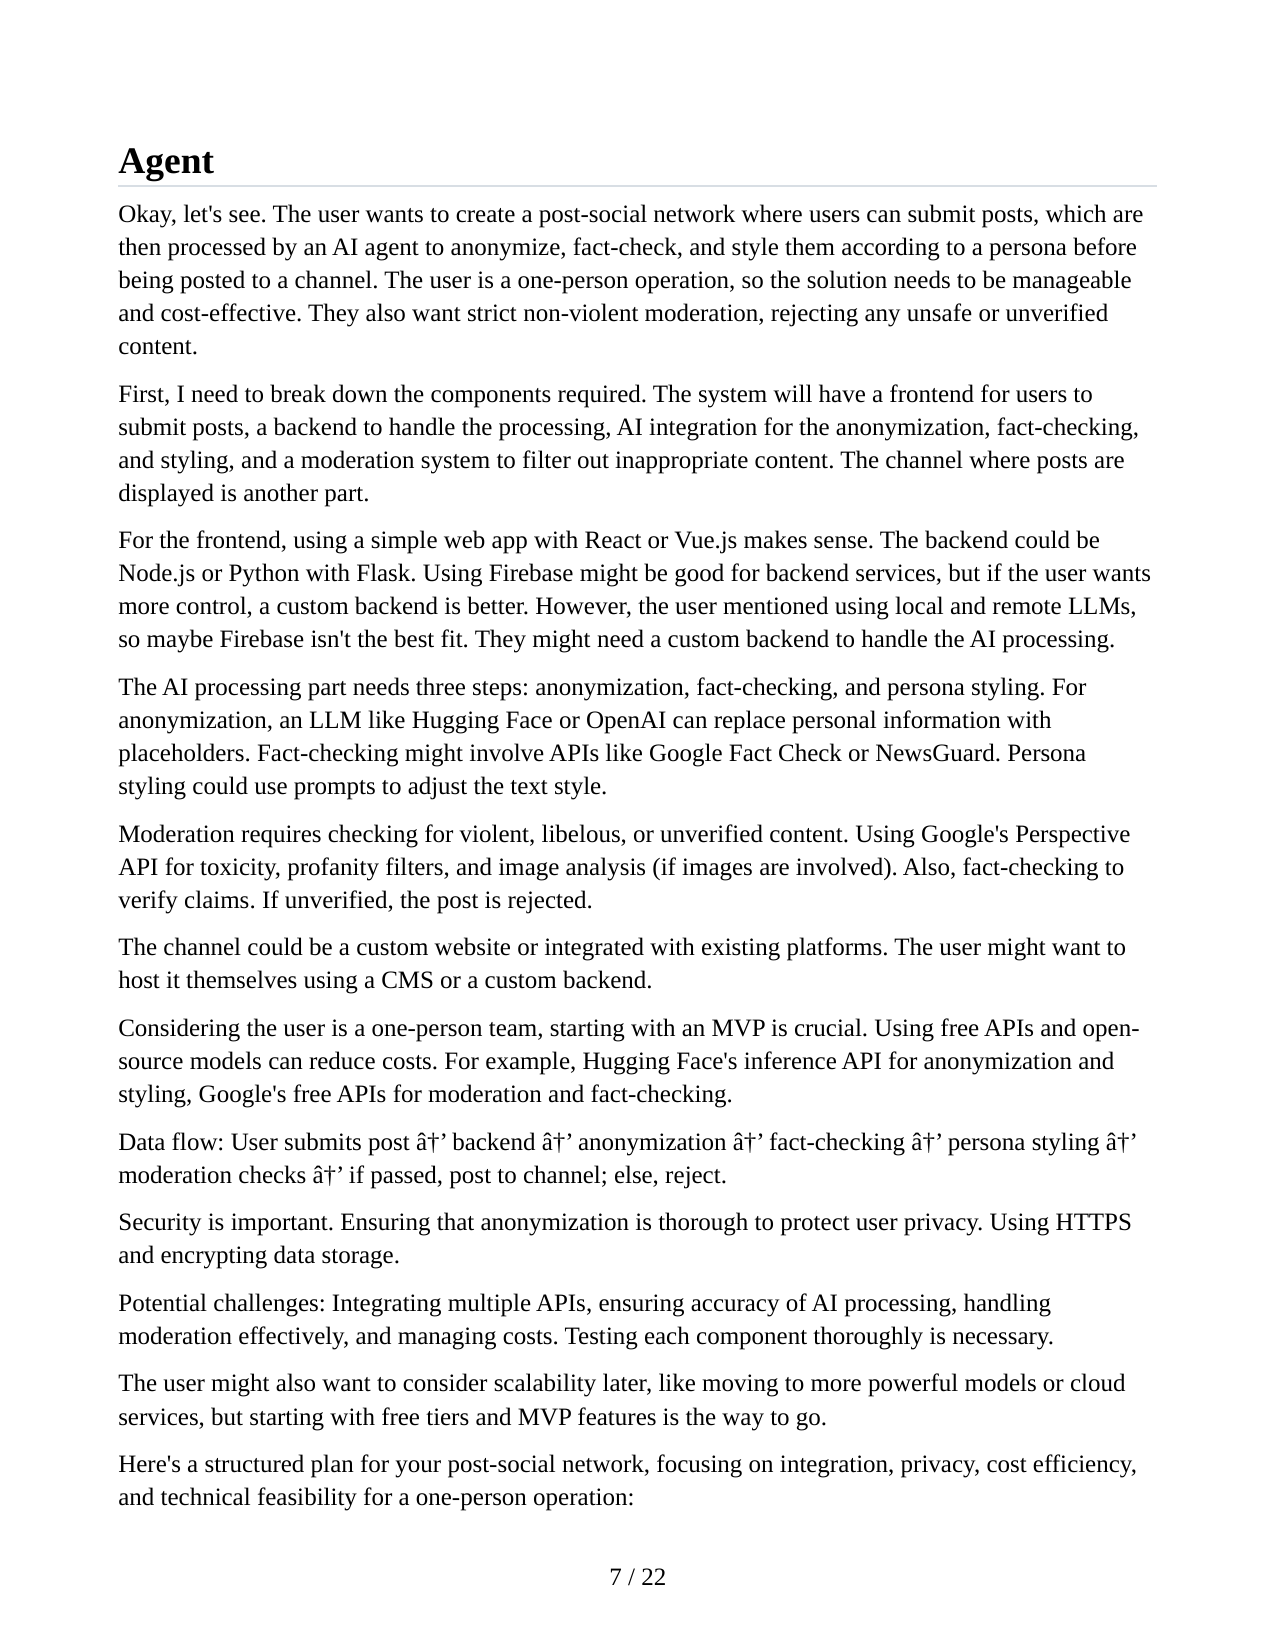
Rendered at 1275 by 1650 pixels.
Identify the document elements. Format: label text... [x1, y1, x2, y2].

subtitle Agent [118, 139, 1157, 185]
text Moderation requires checking for violent, libelous, or unverified content. Using Google's Perspective API for toxicity, profanity filters, and image analysis (if images are involved). Also, fact-checking to verify claims. If unverified, the post is rejected. [118, 819, 1157, 913]
text Data flow: User submits post â†’ backend â†’ anonymization â†’ fact-checking â†’ persona styling â†’ moderation checks â†’ if passed, post to channel; else, reject. [118, 1127, 1157, 1188]
text The user might also want to consider scalability later, like moving to more powerful models or cloud services, but starting with free tiers and MVP features is the way to go. [118, 1368, 1157, 1430]
text The AI processing part needs three steps: anonymization, fact-checking, and persona styling. For anonymization, an LLM like Hugging Face or OpenAI can replace personal information with placeholders. Fact-checking might involve APIs like Google Fact Check or NewsGuard. Persona styling could use prompts to adjust the text style. [118, 672, 1157, 800]
text The channel could be a custom website or integrated with existing platforms. The user might want to host it themselves using a CMS or a custom backend. [118, 932, 1157, 994]
text Considering the user is a one-person team, starting with an MVP is crucial. Using free APIs and open-source models can reduce costs. For example, Hugging Face's inference API for anonymization and styling, Google's free APIs for moderation and fact-checking. [118, 1013, 1157, 1108]
text First, I need to break down the components required. The system will have a frontend for users to submit posts, a backend to handle the processing, AI integration for the anonymization, fact-checking, and styling, and a moderation system to filter out inappropriate content. The channel where posts are displayed is another part. [118, 379, 1157, 507]
text Security is important. Ensuring that anonymization is thorough to protect user privacy. Using HTTPS and encrypting data storage. [118, 1207, 1157, 1269]
text Here's a structured plan for your post-social network, focusing on integration, privacy, cost efficiency, and technical feasibility for a one-person operation: [118, 1449, 1157, 1511]
text For the frontend, using a simple web app with React or Vue.js makes sense. The backend could be Node.js or Python with Flask. Using Firebase might be good for backend services, but if the user wants more control, a custom backend is better. However, the user mentioned using local and remote LLMs, so maybe Firebase isn't the best fit. They might need a custom backend to handle the AI processing. [118, 525, 1157, 653]
text Okay, let's see. The user wants to create a post-social network where users can submit posts, which are then processed by an AI agent to anonymize, fact-check, and style them according to a persona before being posted to a channel. The user is a one-person operation, so the solution needs to be manageable and cost-effective. They also want strict non-violent moderation, rejecting any unsafe or unverified content. [118, 199, 1157, 360]
text Potential challenges: Integrating multiple APIs, ensuring accuracy of AI processing, handling moderation effectively, and managing costs. Testing each component thoroughly is necessary. [118, 1288, 1157, 1350]
